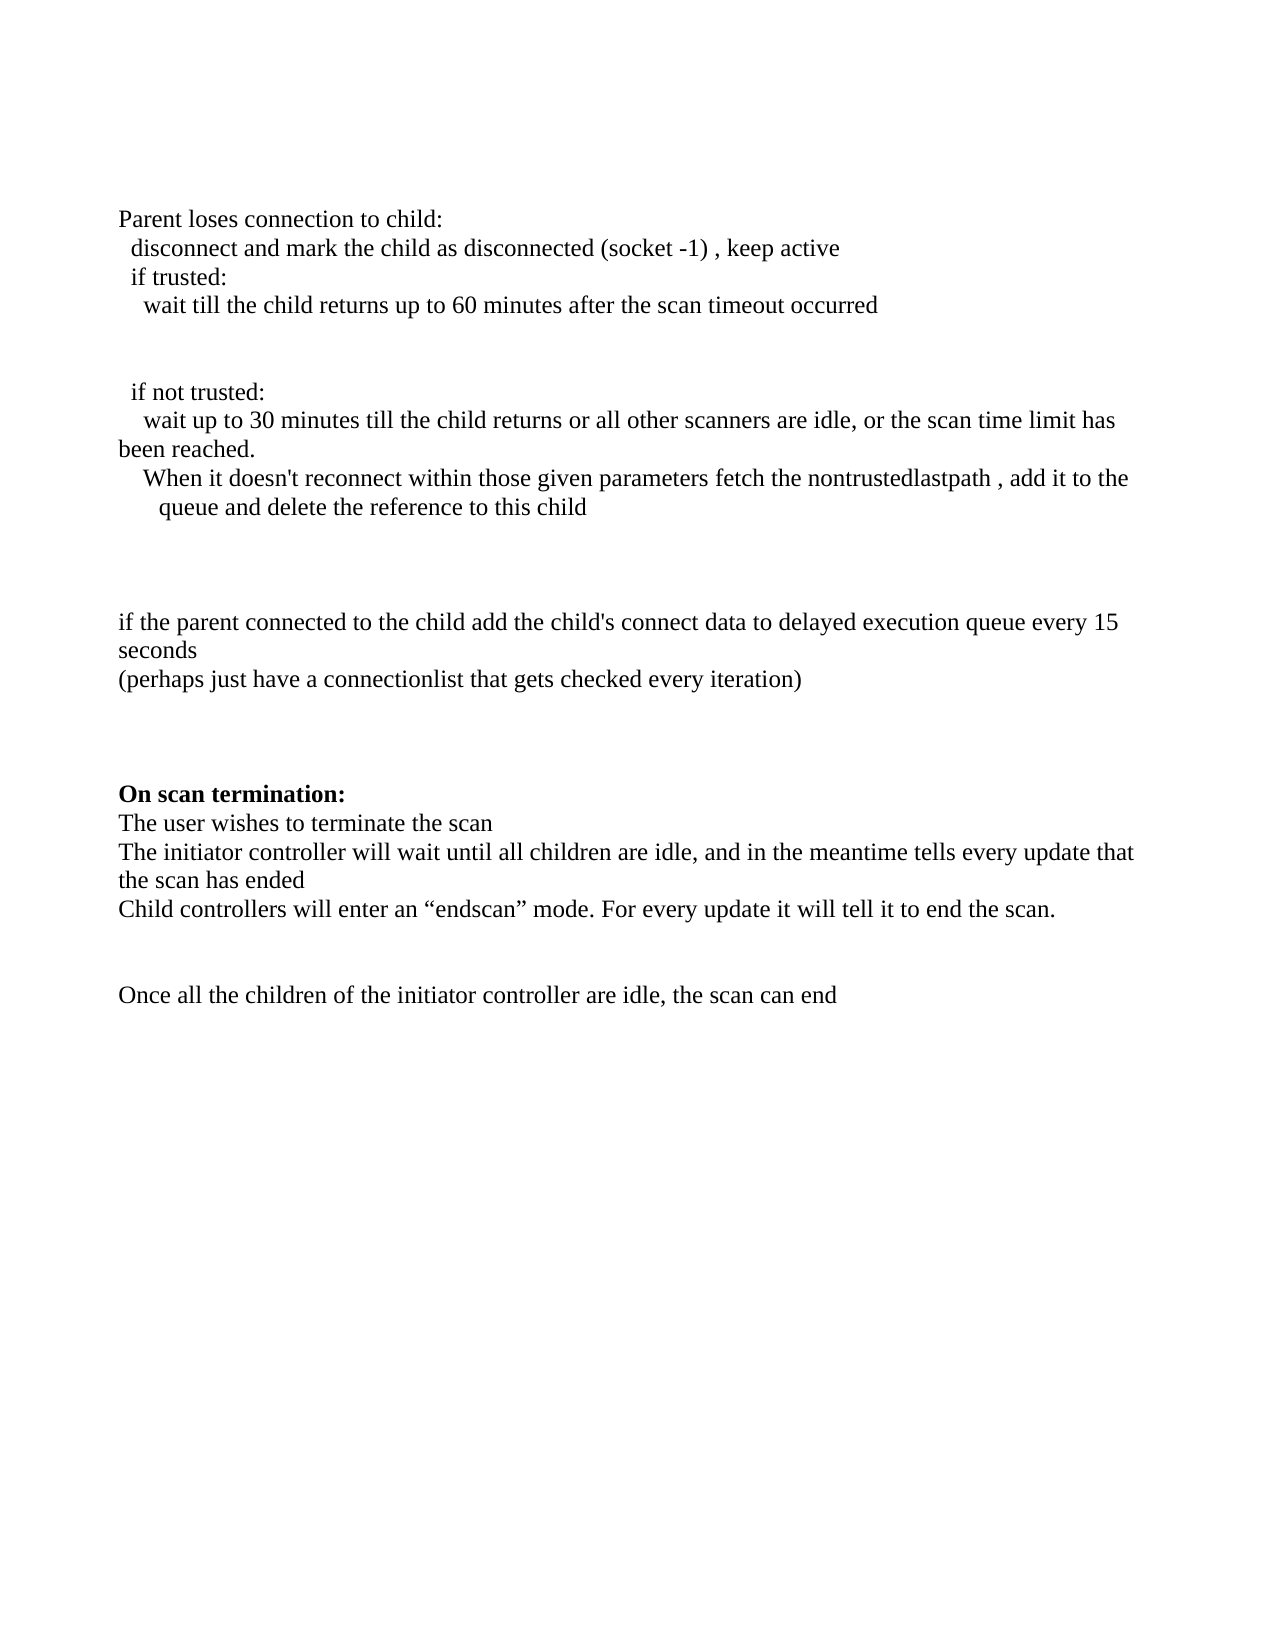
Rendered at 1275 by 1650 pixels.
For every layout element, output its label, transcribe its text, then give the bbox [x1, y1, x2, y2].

text if the parent connected to the child add the child's connect data to delayed execution queue every 15 seconds [118, 607, 1157, 664]
text disconnect and mark the child as disconnected (socket -1) , keep active [118, 233, 1157, 262]
text wait till the child returns up to 60 minutes after the scan timeout occurred [118, 291, 1157, 319]
text Child controllers will enter an “endscan” mode. For every update it will tell it to end the scan. [118, 894, 1157, 923]
text Parent loses connection to child: [118, 204, 1157, 233]
text When it doesn't reconnect within those given parameters fetch the nontrustedlastpath , add it to the queue and delete the reference to this child [118, 463, 1157, 521]
text (perhaps just have a connectionlist that gets checked every iteration) [118, 664, 1157, 693]
text Once all the children of the initiator controller are idle, the scan can end [118, 981, 1157, 1009]
text if not trusted: [118, 377, 1157, 406]
text The initiator controller will wait until all children are idle, and in the meantime tells every update that the scan has ended [118, 837, 1157, 894]
text wait up to 30 minutes till the child returns or all other scanners are idle, or the scan time limit has been reached. [118, 406, 1157, 463]
text On scan termination: [118, 779, 1157, 808]
text The user wishes to terminate the scan [118, 808, 1157, 837]
text if trusted: [118, 262, 1157, 291]
